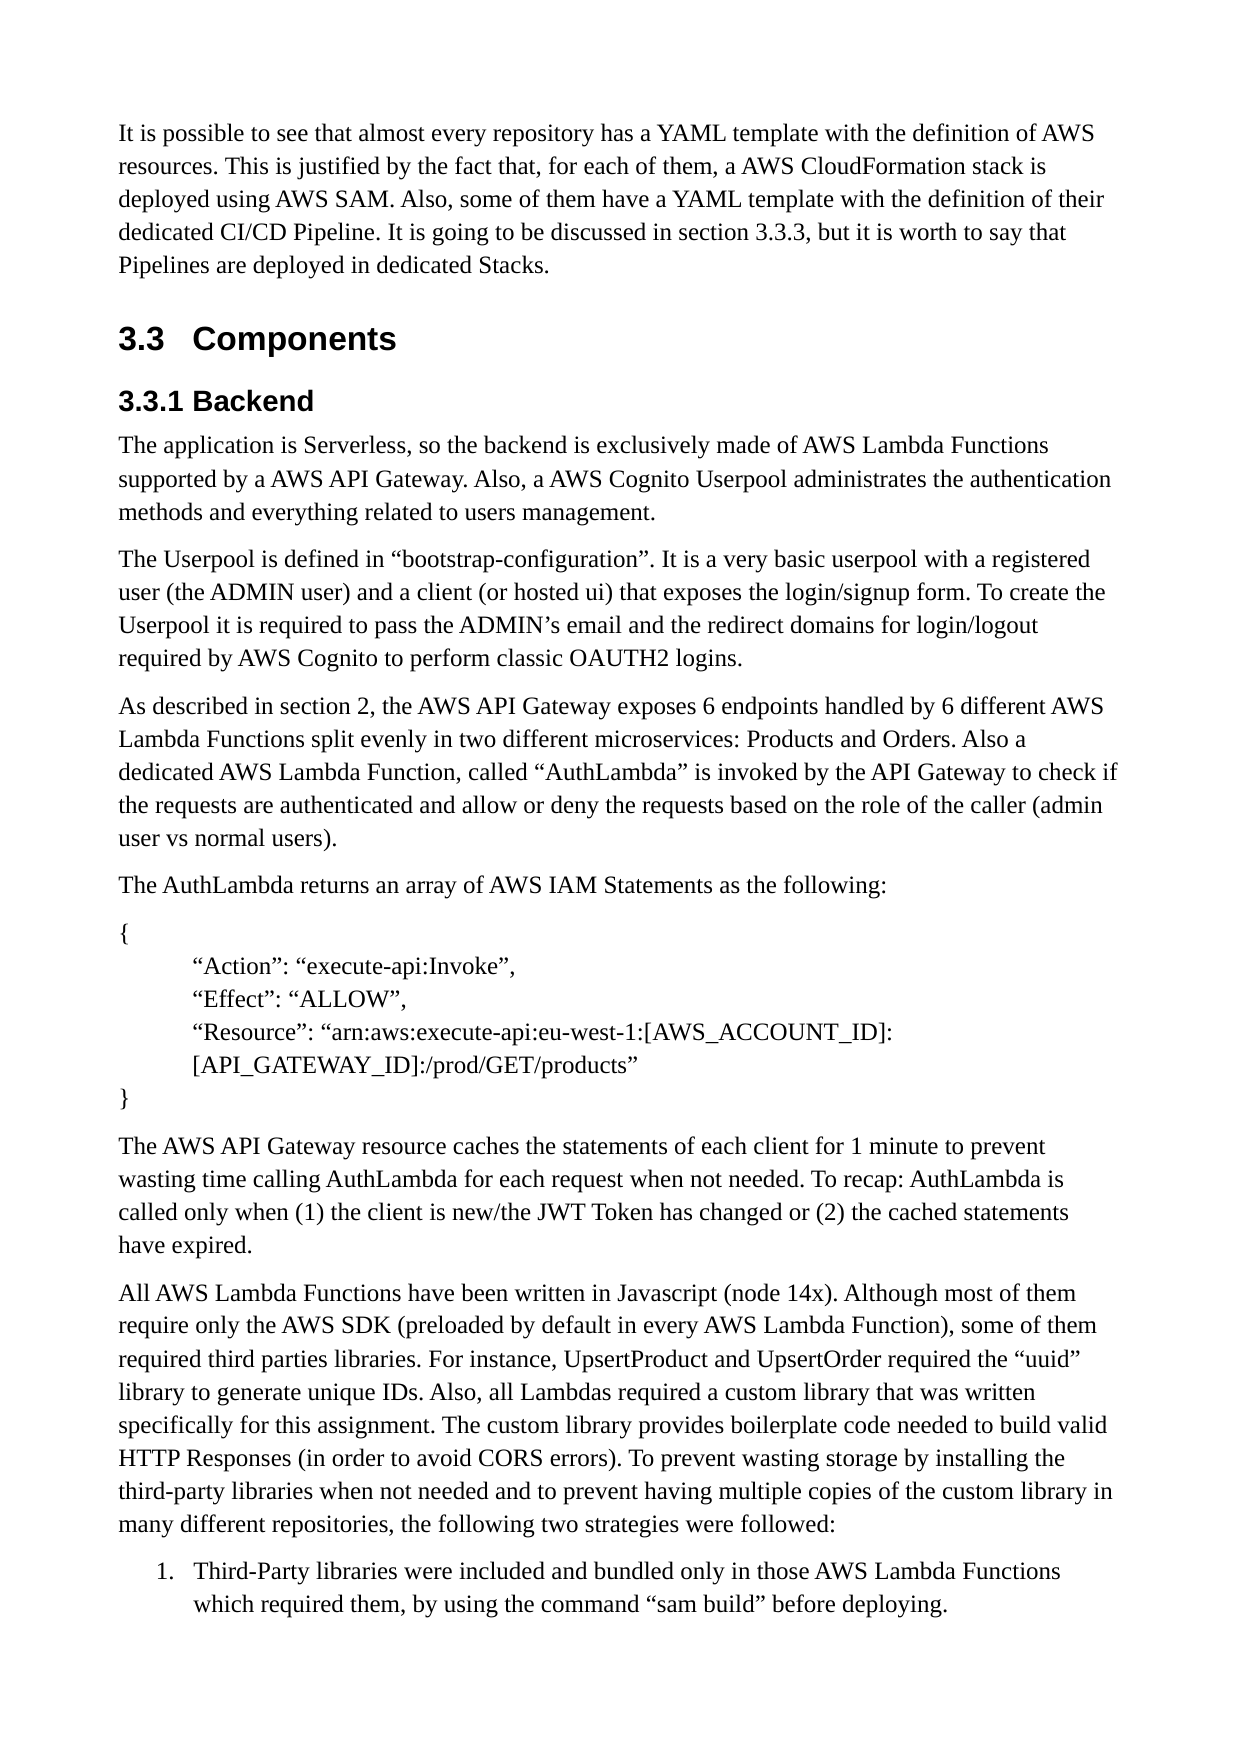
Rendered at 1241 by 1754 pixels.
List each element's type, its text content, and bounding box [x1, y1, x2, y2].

text All AWS Lambda Functions have been written in Javascript (node 14x). Although most of them require only the AWS SDK (preloaded by default in every AWS Lambda Function), some of them required third parties libraries. For instance, UpsertProduct and UpsertOrder required the “uuid” library to generate unique IDs. Also, all Lambdas required a custom library that was written specifically for this assignment. The custom library provides boilerplate code needed to build valid HTTP Responses (in order to avoid CORS errors). To prevent wasting storage by installing the third-party libraries when not needed and to prevent having multiple copies of the custom library in many different repositories, the following two strategies were followed: [118, 1278, 1122, 1537]
subtitle Components [118, 319, 1122, 357]
text As described in section 2, the AWS API Gateway exposes 6 endpoints handled by 6 different AWS Lambda Functions split evenly in two different microservices: Products and Orders. Also a dedicated AWS Lambda Function, called “AuthLambda” is invoked by the API Gateway to check if the requests are authenticated and allow or deny the requests based on the role of the caller (admin user vs normal users). [118, 691, 1122, 852]
list Third-Party libraries were included and bundled only in those AWS Lambda Functions which required them, by using the command “sam build” before deploying. [156, 1556, 1122, 1618]
text The Userpool is defined in “bootstrap-configuration”. It is a very basic userpool with a registered user (the ADMIN user) and a client (or hosted ui) that exposes the login/signup form. To create the Userpool it is required to pass the ADMIN’s email and the redirect domains for login/logout required by AWS Cognito to perform classic OAUTH2 logins. [118, 544, 1122, 672]
subtitle Backend [118, 384, 1122, 418]
text It is possible to see that almost every repository has a YAML template with the definition of AWS resources. This is justified by the fact that, for each of them, a AWS CloudFormation stack is deployed using AWS SAM. Also, some of them have a YAML template with the definition of their dedicated CI/CD Pipeline. It is going to be discussed in section 3.3.3, but it is worth to say that Pipelines are deployed in dedicated Stacks. [118, 118, 1122, 279]
text The AuthLambda returns an array of AWS IAM Statements as the following: [118, 871, 1122, 899]
text { “Action”: “execute-api:Invoke”, “Effect”: “ALLOW”, “Resource”: “arn:aws:execute-api:eu-west-1:[AWS_ACCOUNT_ID]: [API_GATEWAY_ID]:/prod/GET/products” } [118, 918, 1122, 1112]
text The AWS API Gateway resource caches the statements of each client for 1 minute to prevent wasting time calling AuthLambda for each request when not needed. To recap: AuthLambda is called only when (1) the client is new/the JWT Token has changed or (2) the cached statements have expired. [118, 1131, 1122, 1259]
text The application is Serverless, so the backend is exclusively made of AWS Lambda Functions supported by a AWS API Gateway. Also, a AWS Cognito Userpool administrates the authentication methods and everything related to users management. [118, 431, 1122, 525]
